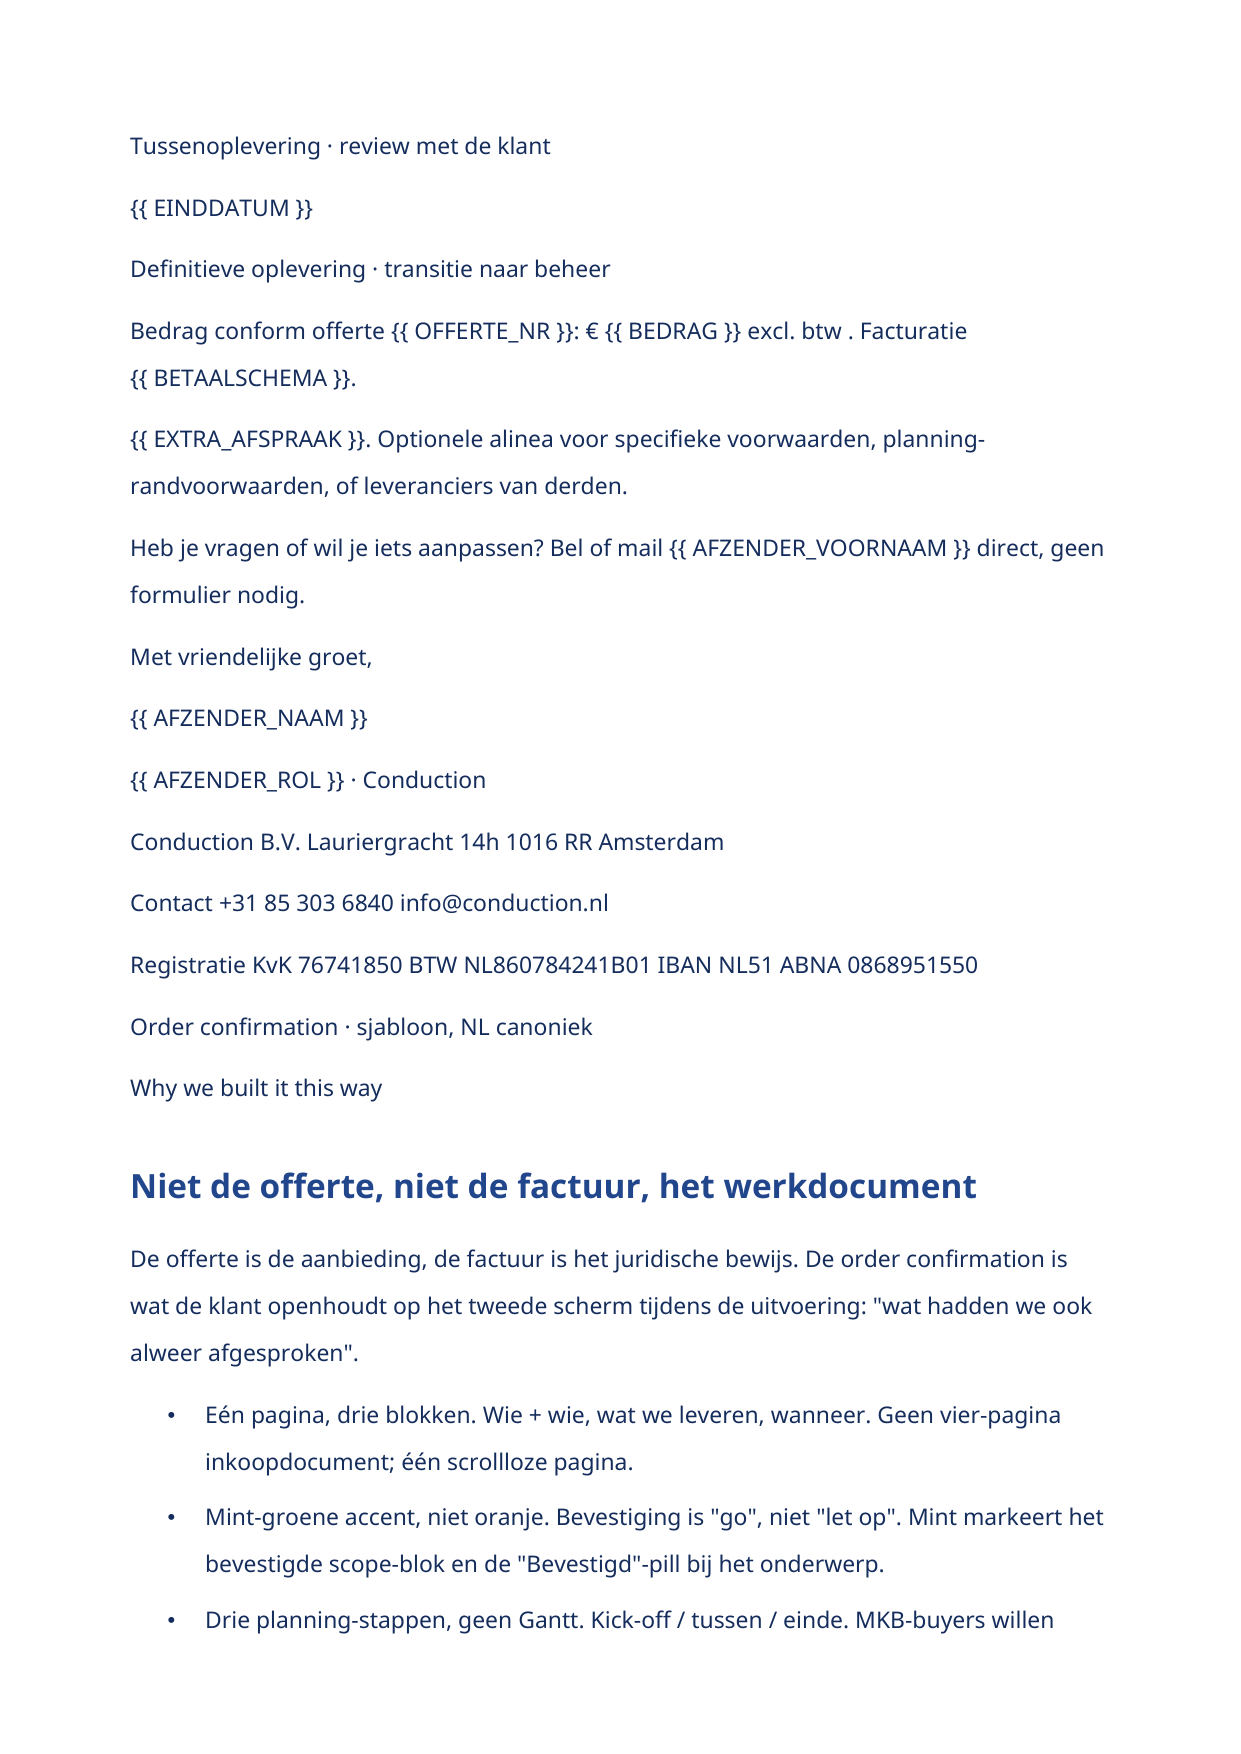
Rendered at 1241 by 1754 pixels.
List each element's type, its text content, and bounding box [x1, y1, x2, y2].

text Bedrag conform offerte {{ OFFERTE_NR }}: € {{ BEDRAG }} excl. btw . Facturatie {{ BETAALSCHEMA }}. [130, 315, 1110, 393]
list Drie planning-stappen, geen Gantt. Kick-off / tussen / einde. MKB-buyers willen [167, 1604, 1110, 1635]
text Met vriendelijke groet, [130, 641, 1110, 672]
text {{ AFZENDER_NAAM }} [130, 702, 1110, 733]
list Mint-groene accent, niet oranje. Bevestiging is "go", niet "let op". Mint markeert het bevestigde scope-blok en de "Bevestigd"-pill bij het onderwerp. [167, 1501, 1110, 1579]
text Why we built it this way [130, 1072, 1110, 1103]
text Tussenoplevering · review met de klant [130, 130, 1110, 161]
text Conduction B.V. Lauriergracht 14h 1016 RR Amsterdam [130, 826, 1110, 857]
text {{ EXTRA_AFSPRAAK }}. Optionele alinea voor specifieke voorwaarden, planning-randvoorwaarden, of leveranciers van derden. [130, 423, 1110, 502]
text Heb je vragen of wil je iets aanpassen? Bel of mail {{ AFZENDER_VOORNAAM }} direct, geen formulier nodig. [130, 532, 1110, 610]
text Definitieve oplevering · transitie naar beheer [130, 253, 1110, 284]
list Eén pagina, drie blokken. Wie + wie, wat we leveren, wanneer. Geen vier-pagina inkoopdocument; één scrollloze pagina. [167, 1399, 1110, 1477]
text {{ AFZENDER_ROL }} · Conduction [130, 764, 1110, 795]
subtitle Niet de offerte, niet de factuur, het werkdocument [130, 1163, 1110, 1209]
text Registratie KvK 76741850 BTW NL860784241B01 IBAN NL51 ABNA 0868951550 [130, 949, 1110, 980]
text Order confirmation · sjabloon, NL canoniek [130, 1011, 1110, 1042]
text {{ EINDDATUM }} [130, 192, 1110, 223]
text Contact +31 85 303 6840 info@conduction.nl [130, 887, 1110, 918]
text De offerte is de aanbieding, de factuur is het juridische bewijs. De order confirmation is wat de klant openhoudt op het tweede scherm tijdens de uitvoering: "wat hadden we ook alweer afgesproken". [130, 1243, 1110, 1368]
